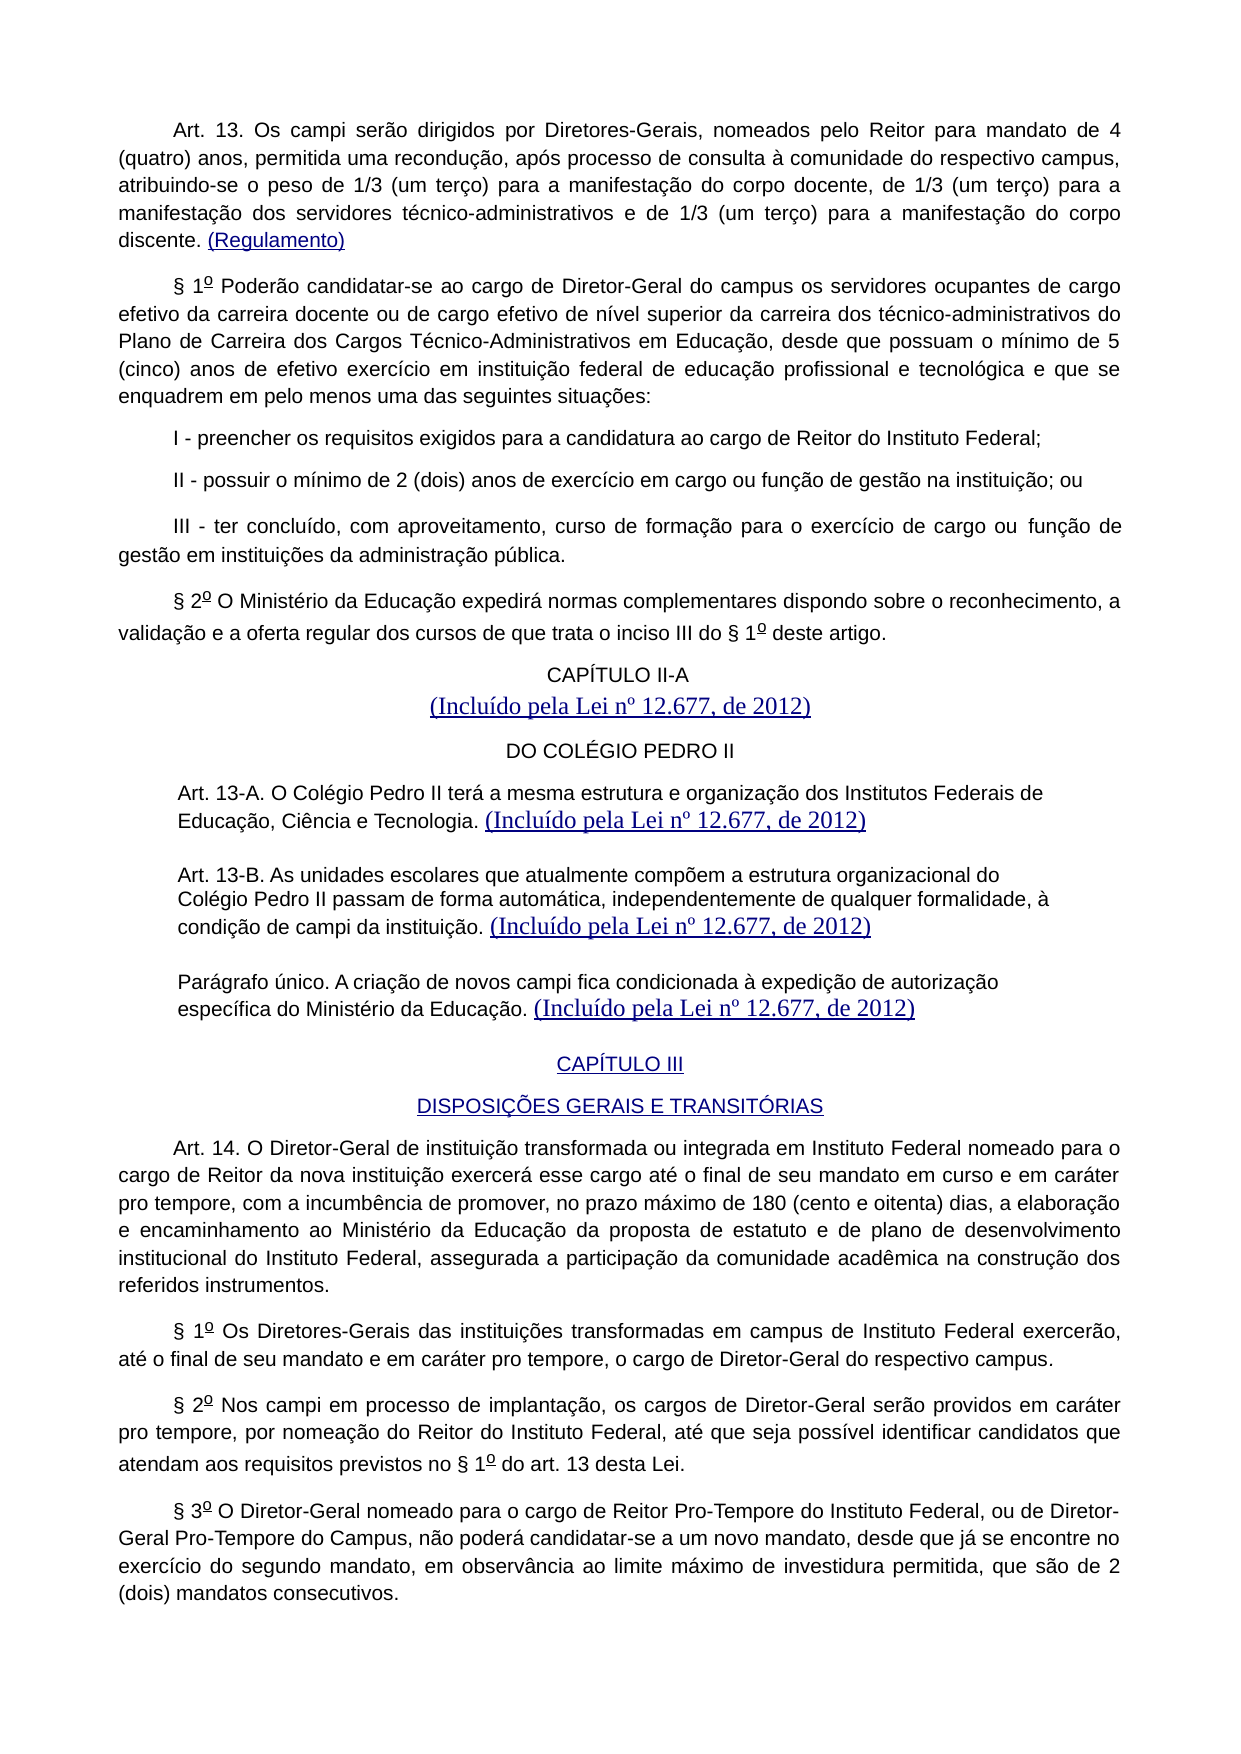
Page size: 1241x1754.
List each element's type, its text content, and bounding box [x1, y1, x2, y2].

text I - preencher os requisitos exigidos para a candidatura ao cargo de Reitor do Instituto Federal; [118, 426, 1122, 450]
text § 3o O Diretor-Geral nomeado para o cargo de Reitor Pro-Tempore do Instituto Federal, ou de Diretor-Geral Pro-Tempore do Campus, não poderá candidatar-se a um novo mandato, desde que já se encontre no exercício do segundo mandato, em observância ao limite máximo de investidura permitida, que são de 2 (dois) mandatos consecutivos. [118, 1495, 1122, 1605]
text III - ter concluído, com aproveitamento, curso de formação para o exercício de cargo ou função de gestão em instituições da administração pública. [118, 510, 1122, 567]
text CAPÍTULO II-A (Incluído pela Lei nº 12.677, de 2012) [118, 663, 1122, 720]
text DISPOSIÇÕES GERAIS E TRANSITÓRIAS [118, 1094, 1122, 1118]
text II - possuir o mínimo de 2 (dois) anos de exercício em cargo ou função de gestão na instituição; ou [118, 468, 1122, 492]
text § 1o Os Diretores-Gerais das instituições transformadas em campus de Instituto Federal exercerão, até o final de seu mandato e em caráter pro tempore, o cargo de Diretor-Geral do respectivo campus. [118, 1315, 1122, 1371]
text § 1o Poderão candidatar-se ao cargo de Diretor-Geral do campus os servidores ocupantes de cargo efetivo da carreira docente ou de cargo efetivo de nível superior da carreira dos técnico-administrativos do Plano de Carreira dos Cargos Técnico-Administrativos em Educação, desde que possuam o mínimo de 5 (cinco) anos de efetivo exercício em instituição federal de educação profissional e tecnológica e que se enquadrem em pelo menos uma das seguintes situações: [118, 270, 1122, 408]
text DO COLÉGIO PEDRO II [118, 739, 1122, 763]
text Parágrafo único. A criação de novos campi fica condicionada à expedição de autorização específica do Ministério da Educação. (Incluído pela Lei nº 12.677, de 2012) [177, 969, 1063, 1022]
text § 2o Nos campi em processo de implantação, os cargos de Diretor-Geral serão providos em caráter pro tempore, por nomeação do Reitor do Instituto Federal, até que seja possível identificar candidatos que atendam aos requisitos previstos no § 1o do art. 13 desta Lei. [118, 1389, 1122, 1476]
text Art. 13-A. O Colégio Pedro II terá a mesma estrutura e organização dos Institutos Federais de Educação, Ciência e Tecnologia. (Incluído pela Lei nº 12.677, de 2012) [177, 781, 1063, 834]
text § 2o O Ministério da Educação expedirá normas complementares dispondo sobre o reconhecimento, a validação e a oferta regular dos cursos de que trata o inciso III do § 1o deste artigo. [118, 585, 1122, 644]
text Art. 13-B. As unidades escolares que atualmente compõem a estrutura organizacional do Colégio Pedro II passam de forma automática, independentemente de qualquer formalidade, à condição de campi da instituição. (Incluído pela Lei nº 12.677, de 2012) [177, 863, 1063, 940]
text CAPÍTULO III [118, 1052, 1122, 1076]
text Art. 13. Os campi serão dirigidos por Diretores-Gerais, nomeados pelo Reitor para mandato de 4 (quatro) anos, permitida uma recondução, após processo de consulta à comunidade do respectivo campus, atribuindo-se o peso de 1/3 (um terço) para a manifestação do corpo docente, de 1/3 (um terço) para a manifestação dos servidores técnico-administrativos e de 1/3 (um terço) para a manifestação do corpo discente. (Regulamento) [118, 118, 1122, 252]
text Art. 14. O Diretor-Geral de instituição transformada ou integrada em Instituto Federal nomeado para o cargo de Reitor da nova instituição exercerá esse cargo até o final de seu mandato em curso e em caráter pro tempore, com a incumbência de promover, no prazo máximo de 180 (cento e oitenta) dias, a elaboração e encaminhamento ao Ministério da Educação da proposta de estatuto e de plano de desenvolvimento institucional do Instituto Federal, assegurada a participação da comunidade acadêmica na construção dos referidos instrumentos. [118, 1136, 1122, 1297]
